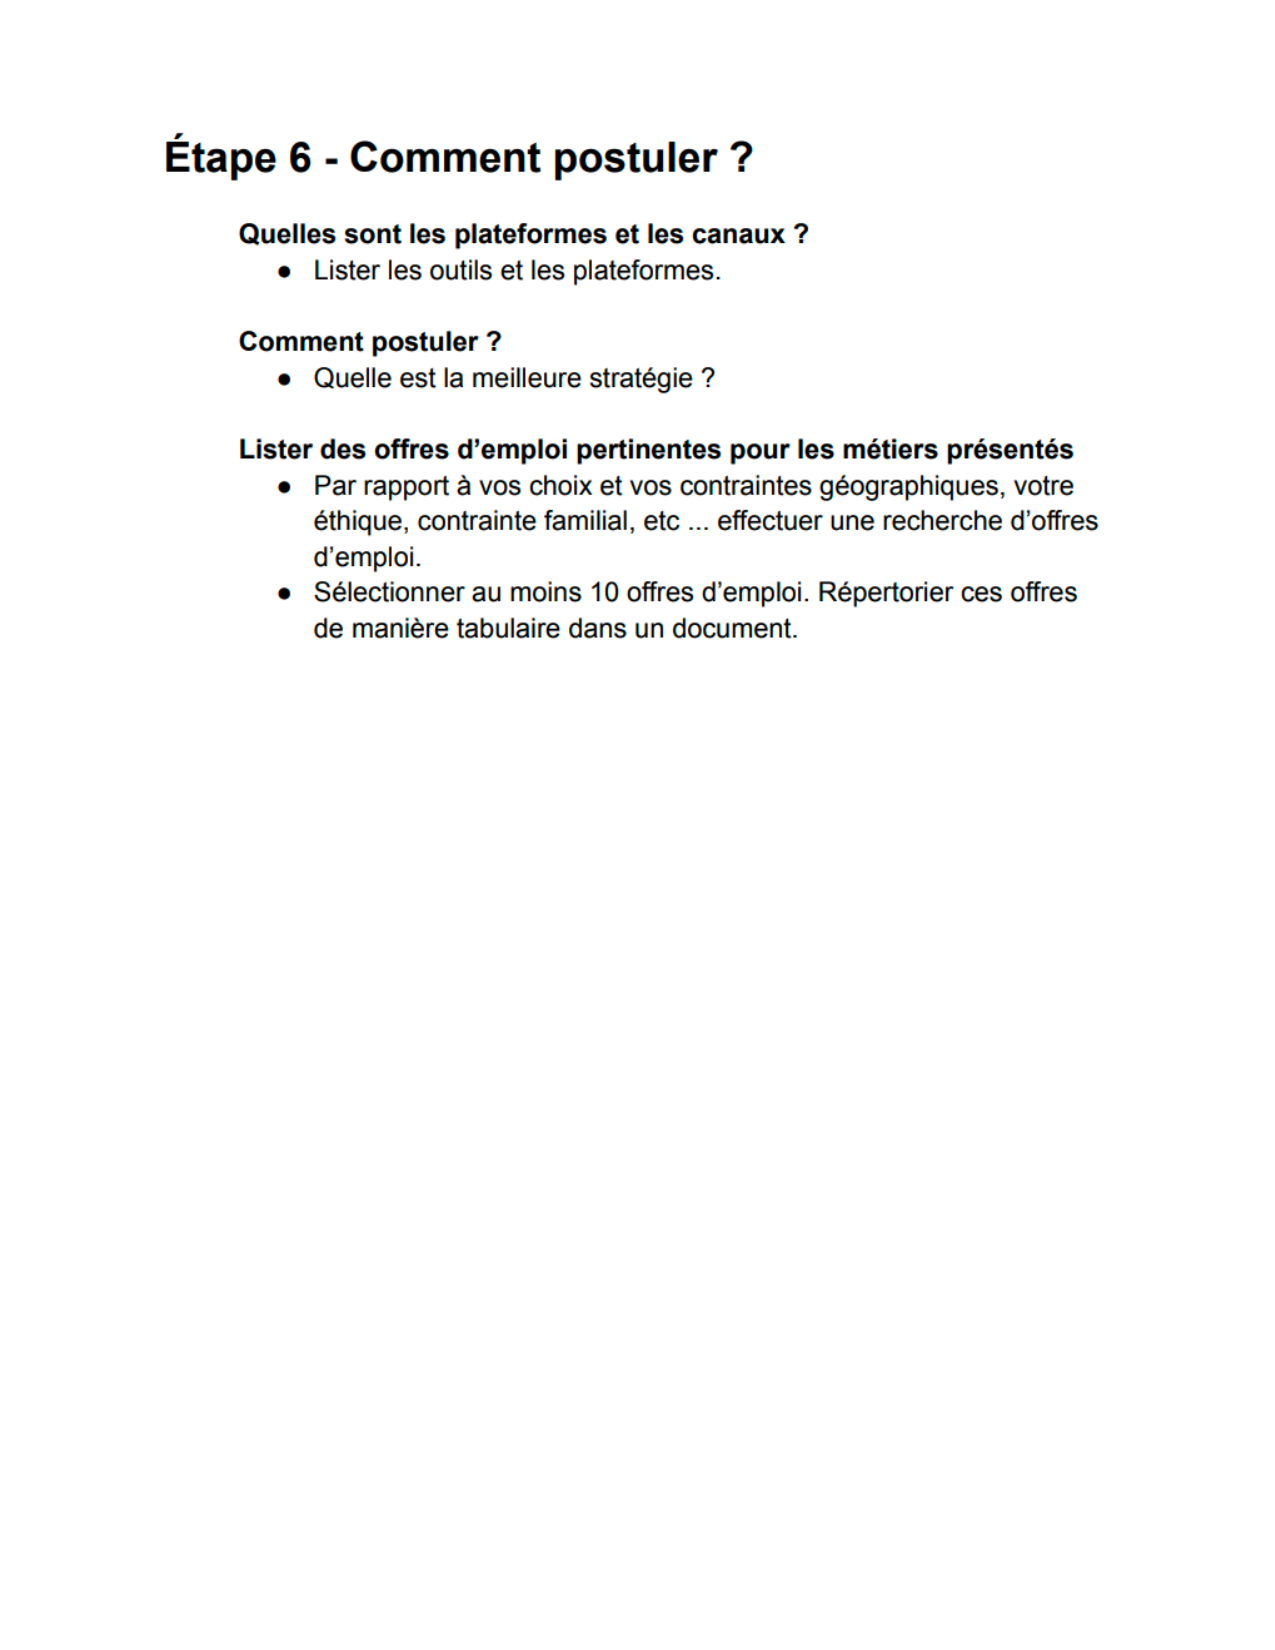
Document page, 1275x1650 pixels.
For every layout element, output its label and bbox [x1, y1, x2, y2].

picture [154, 118, 1121, 674]
